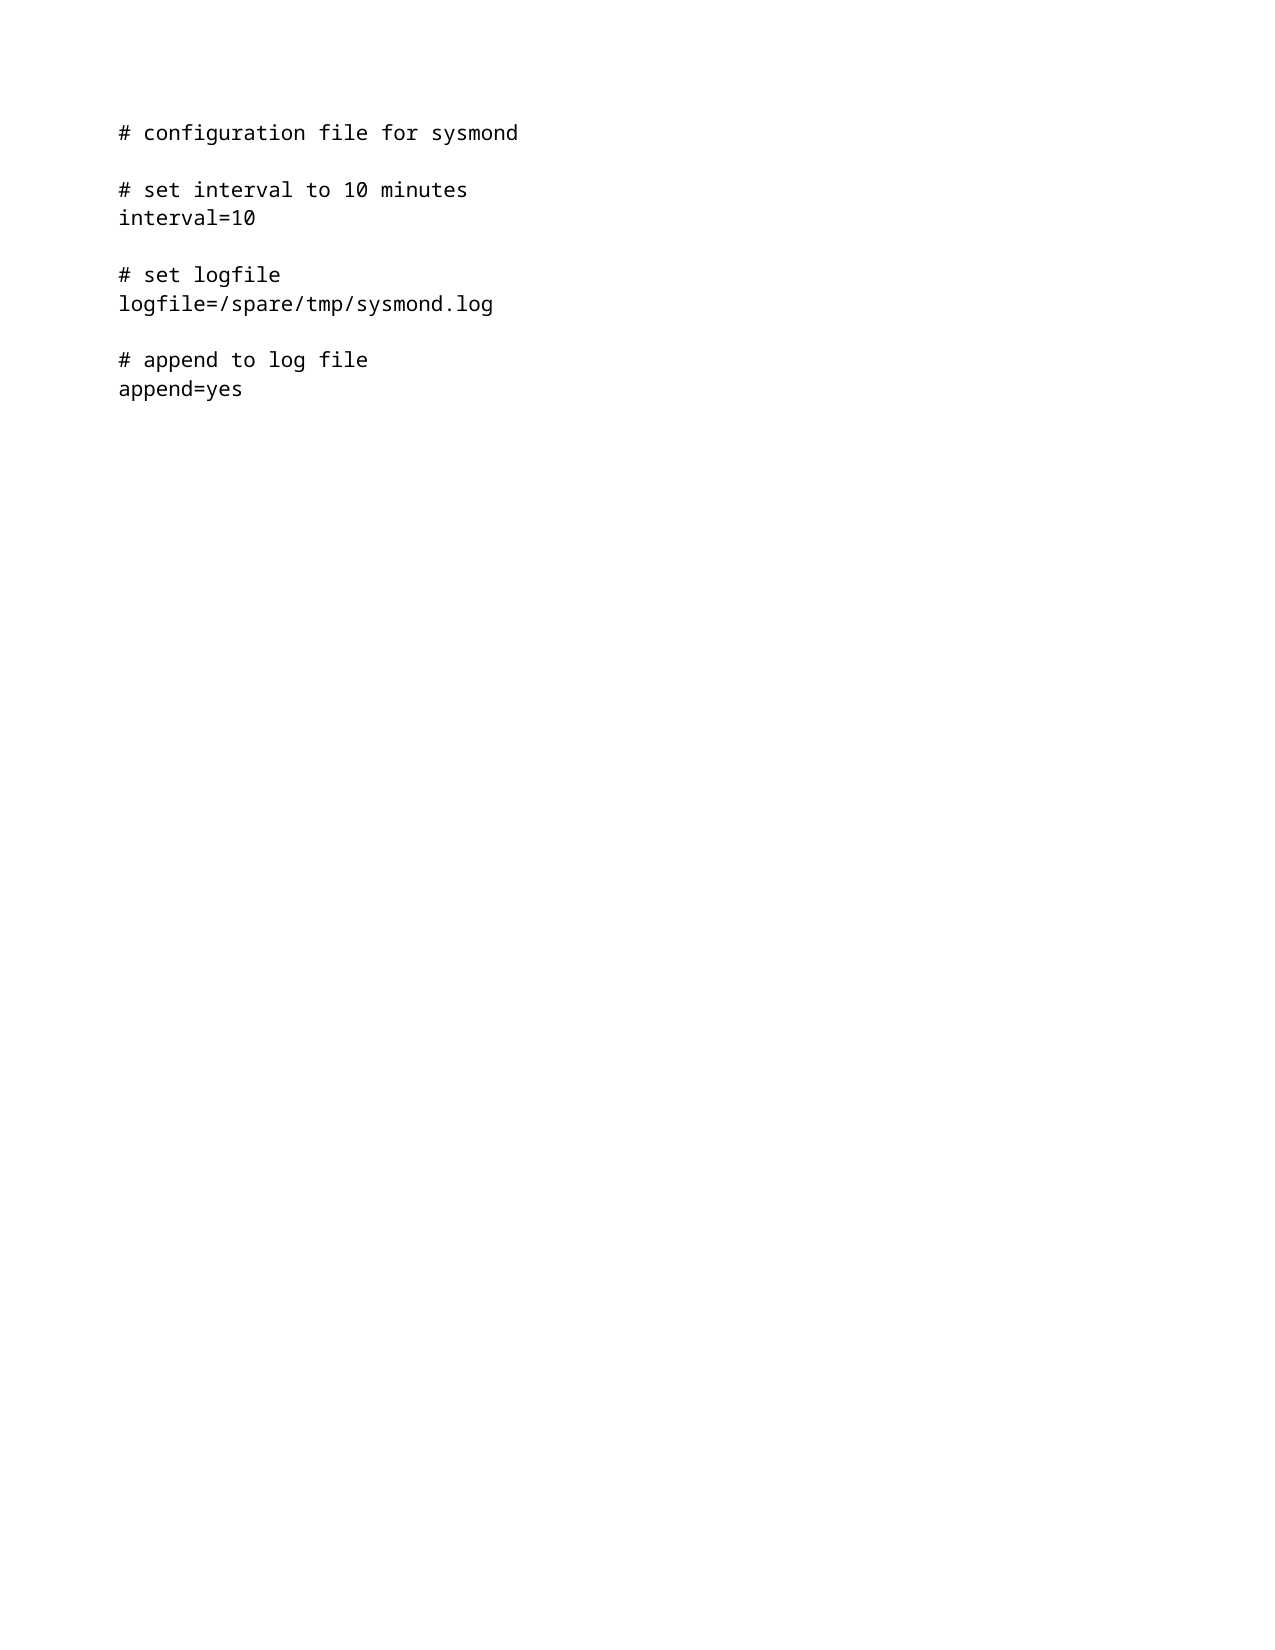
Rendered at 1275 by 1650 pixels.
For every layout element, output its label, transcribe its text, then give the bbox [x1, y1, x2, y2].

text append=yes [118, 374, 1157, 402]
text # append to log file [118, 346, 1157, 374]
text interval=10 [118, 203, 1157, 232]
text # set interval to 10 minutes [118, 175, 1157, 203]
text # set logfile [118, 260, 1157, 289]
text # configuration file for sysmond [118, 118, 1157, 147]
text logfile=/spare/tmp/sysmond.log [118, 289, 1157, 317]
